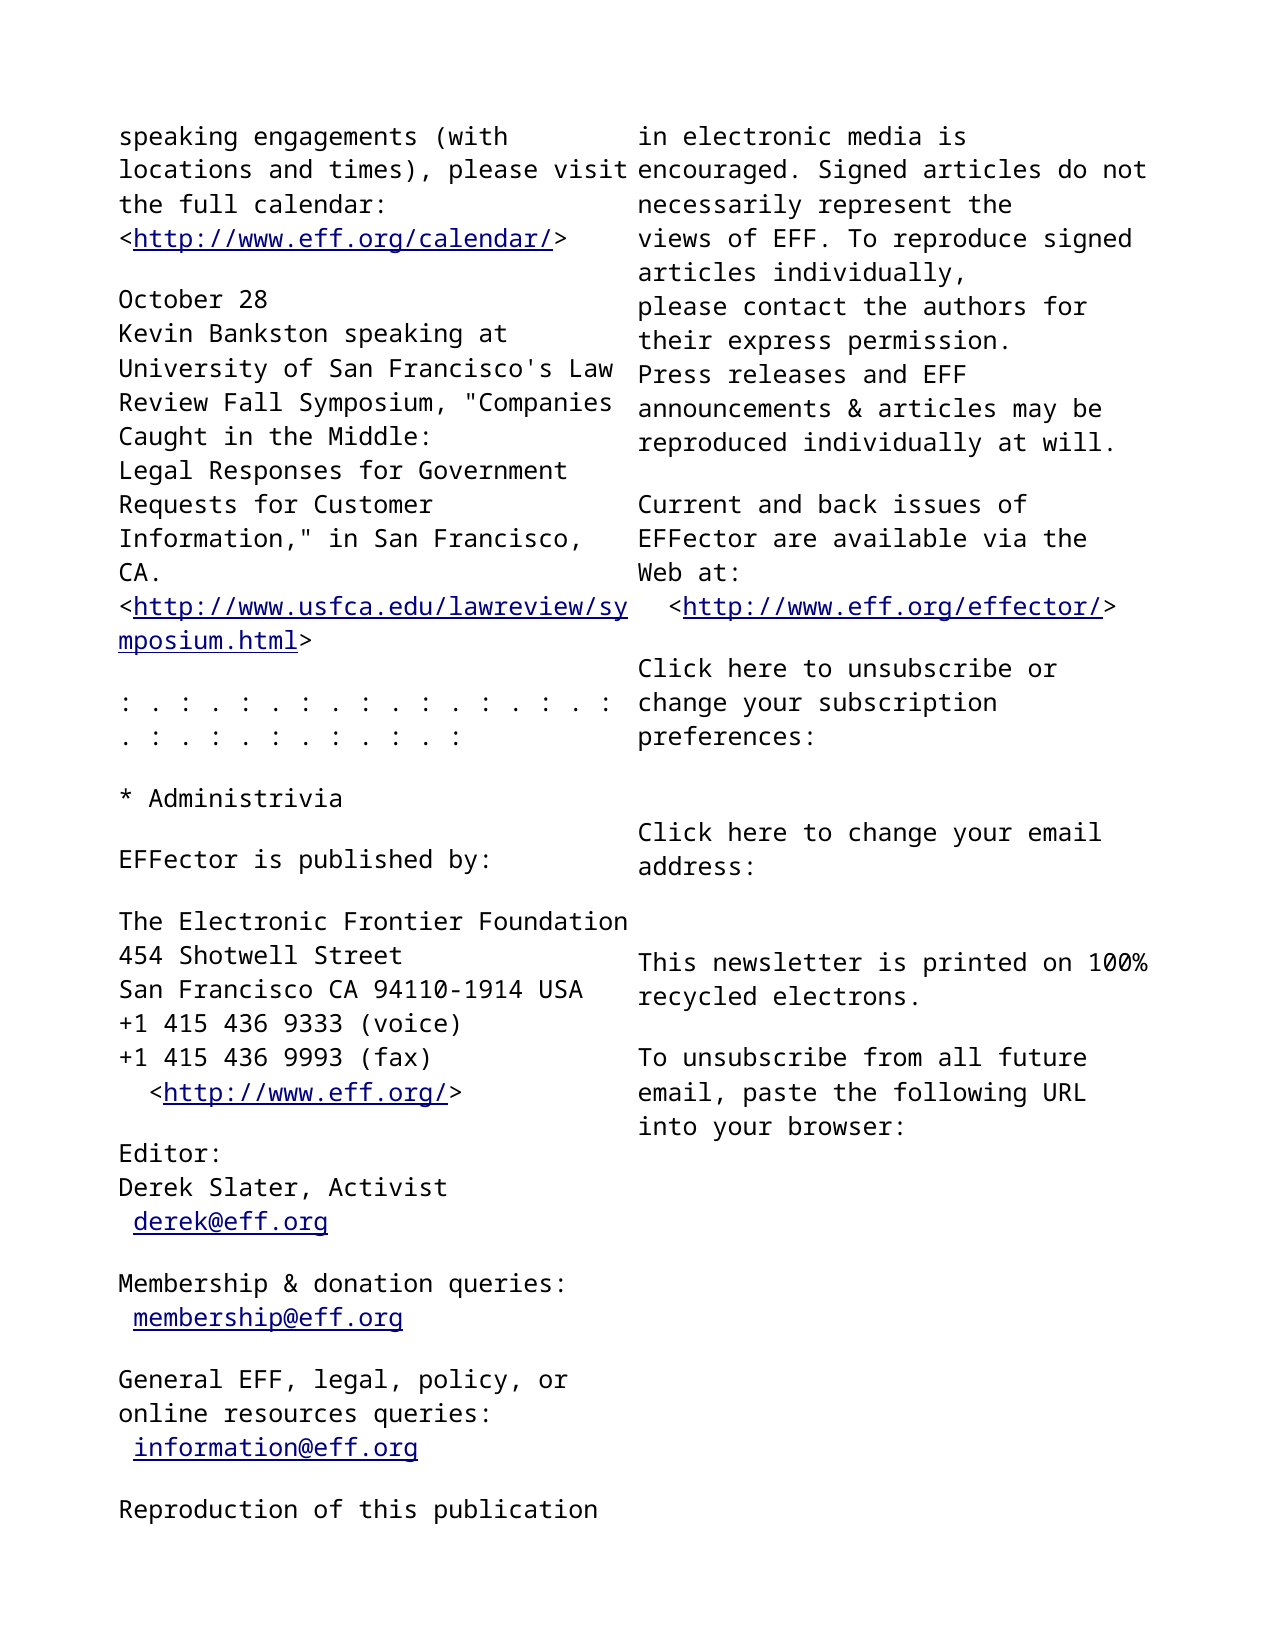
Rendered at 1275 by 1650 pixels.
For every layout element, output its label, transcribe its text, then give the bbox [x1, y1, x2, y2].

text EFFector Vol. 19, No. 38 October 10, 2006 editor@eff.org A Publication of the Electronic Frontier Foundation ISSN 1062-9424 In the 399th Issue of EFFector: * EFF Sues for Information on Electronic Surveillance Systems * Another Court Says "National Security" Isn't Blank Check for Illegal Spying * Sixth Circuit Halts Injunction Against Warrantless Surveillance Pending Appeal * You're Invited! Online Lecture About AT&T Case in There.com * miniLinks (6): DVD Region Coding -- Now in HD! * Staff Calendar * Administrivia For more information on EFF activities & alerts: <http://www.eff.org/> Make a donation and become an EFF member today! <http://eff.org/support/> Tell a friend about EFF: http://action.eff.org/site/Ecard?ecard_id=1061 effector: n, Computer Sci. A device for producing a desired change. : . : . : . : . : . : . : . : . : . : . : . : . : . : . : * EFF Sues for Information on Electronic Surveillance Systems FBI Withholds Records on Tools to Intercept Personal Communications Washington, D.C. - The FLAG Project of the Electronic Frontier Foundation (EFF) filed its first lawsuit against the Department of Justice last week after the FBI failed to respond to a Freedom of Information Act (FOIA) request for records concerning DCS-3000 and Red Hook -- tools the FBI has spent millions of dollars developing for electronic surveillance. DCS-3000 is an interception system that apparently evolved out of "Carnivore," a controversial surveillance system the FBI used several years ago to monitor online traffic through Internet service providers. One Department of Justice report said DCS-3000 was developed to "intercept personal communication services delivered via emerging digital technologies" and that it was used "as carriers continue to introduce new features and services." According to the same report, Red Hook is a system to "collect voice and data calls and then process and display the intercepted information." The FLAG Project first filed its FOIA request for information about the surveillance systems on August 11, 2006. The FBI acknowledged receipt of the request, but the agency has not responded within the time limit required by law. "Recent allegations of domestic spying by the U.S. government already have both lawmakers and the general public up in arms. Americans have a right to know whether the FBI is using new technology to further violate their privacy," said EFF Staff Attorney Marcia Hofmann. "The Department of Justice needs to abide by the law and publicly release information about these surveillance tools." EFF's FLAG Project, launched last month, uses FOIA requests and litigation to expose the government's expanding use of technologies that invade privacy. "Transparency is critical to the functioning of our democracy, especially when the government seeks to hide activities that affect the rights of citizens," explained EFF Senior Counsel David Sobel, who directs the FLAG Project. "We have recently seen numerous instances where federal agencies have sought to conceal surveillance activities that raise serious legal issues." For the full FOIA suit filed against the Department of Justice: <http://www.eff.org/flag/dcs/dcs_complaint.pdf> For more on the FLAG Project: <http://www.eff.org/flag/> For this release: <http://www.eff.org/news/archives/2006_10.php#004935> : . : . : . : . : . : . : . : . : . : . : . : . : . : . : * Another Court Says "National Security" Isn't Blank Check for Illegal Spying Last week, a federal court shot down yet another attempt by the government to use "national security" as a blank check for illegal surveillance. The government claimed that it could not even confirm or deny whether it had listened in on calls between attorneys at the Center for Constitutional Rights and their clients. In rejecting this argument, the court ordered the government to provide that information to the court in secret first, then set up a process to provide that information to the attorneys involved. The court confirmed: "It is a cardinal rule of litigation that one side may not eavesdrop on the other's privileged attorney- client communications." That should have been obvious to the government from the beginning. But the fact that the government refused to confirm that it wasn't violating this "cardinal rule" protecting attorney-client communications should raise concerns for all of us. Kudos to yet another court for holding the government to the basic rule of law. The government's overreaching attempts to prevent courts from considering cases where it asserts "national security" are now starting to fail, including, of course, in EFF's case against AT&T for helping the government's massive and illegal NSA spying program. For this post and related links: <http://www.eff.org/deeplinks/archives/004938.php> : . : . : . : . : . : . : . : . : . : . : . : . : . : . : * Sixth Circuit Halts Injunction Against Warrantless Surveillance Pending Appeal In August, a federal district court in Detroit ordered a stop to the government's warrantless wiretapping program. Unfortunately, the U.S. Court of Appeals for the Sixth Circuit last week halted the enforcement of this order pending the government's appeal. The short opinion, which offered little legal analysis, is disappointing, but it's not the last word on the government's illegal spying -- this case will still be heard on appeal by the Sixth Circuit. The ACLU brought this lawsuit after the spying program was first disclosed. After defeating the government's and AT&T's motions to dismiss in the district, our lawsuit against AT&T for its collaboration with the spying program is also moving forward in the district court in San Francisco, while the government has petitioned for permission to appeal to the Ninth Circuit Court of Appeals. For this post and related links: <http://www.eff.org/deeplinks/archives/004941.php> : . : . : . : . : . : . : . : . : . : . : . : . : . : . : * You're Invited! Online Lecture About AT&T Case in There.com This Thursday, EFF Staff Attorney Kevin Bankston will be teaching a class in the virtual world There.com about the NSA's illegal spying program and EFF's case against AT&T. The class is part of the State of Play Academy, a free lecture series available to users of There.com. More details here: <http://stateofplayacademy.com/calendar/view.php?view=day&cal_d=12&cal_m=10&cal_y=2006> : . : . : . : . : . : . : . : . : . : . : . : . : . : . : * miniLinks The week's noteworthy news, compressed. ~ DVD Region Coding -- Now in HD! In case you hoped your next-generation video media would be less crippled than DVDs. <http://www.reghardware.co.uk/2006/10/06/hd_dvd_to_get_region_coding/> ~ Swedish Appeals Court Acquits Accused Filesharer IP address insufficient identification. <http://www.theregister.co.uk/2006/10/03/file_sharer_acquitted/> ~ Please Present Passport, 34 Pieces of Personal Information U.S. and EU reach deal to share passenger data. <http://news.bbc.co.uk/2/hi/europe/5412092.stm> ~ Norwegian ISP De-Neutralizes Network And re-neutralizes it in response to customer outcry. <http://www.eirikso.com/2006/10/03/goodbye-network-neutrality-in-norway/> ~ DVD Jon Selling Apple FairPlay Compatibility Reverse-Engineering for fun and profit. <http://featured.gigaom.com/2006/10/02/dvd-jon-fairplays-apple/> ~ Homeland Security Monitoring Opinions in News Parsing the press' prose for threats. <http://www.nytimes.com/2006/10/04/us/04monitor.html?ex=1317614400&en=f56ed0a299bbe0f2&ei=5090&partner=rssuserland&emc=rss> : . : . : . : . : . : . : . : . : . : . : . : . : . : . : * Staff Calendar For a complete listing of EFF speaking engagements (with locations and times), please visit the full calendar: <http://www.eff.org/calendar/> October 28 Kevin Bankston speaking at University of San Francisco's Law Review Fall Symposium, "Companies Caught in the Middle: Legal Responses for Government Requests for Customer Information," in San Francisco, CA. <http://www.usfca.edu/lawreview/symposium.html> : . : . : . : . : . : . : . : . : . : . : . : . : . : . : * Administrivia EFFector is published by: The Electronic Frontier Foundation 454 Shotwell Street San Francisco CA 94110-1914 USA +1 415 436 9333 (voice) +1 415 436 9993 (fax) <http://www.eff.org/> Editor: Derek Slater, Activist derek@eff.org Membership & donation queries: membership@eff.org General EFF, legal, policy, or online resources queries: information@eff.org Reproduction of this publication in electronic media is encouraged. Signed articles do not necessarily represent the views of EFF. To reproduce signed articles individually, please contact the authors for their express permission. Press releases and EFF announcements & articles may be reproduced individually at will. Current and back issues of EFFector are available via the Web at: <http://www.eff.org/effector/> Click here to unsubscribe or change your subscription preferences: Click here to change your email address: This newsletter is printed on 100% recycled electrons. To unsubscribe from all future email, paste the following URL into your browser: [118, 118, 1157, 1526]
